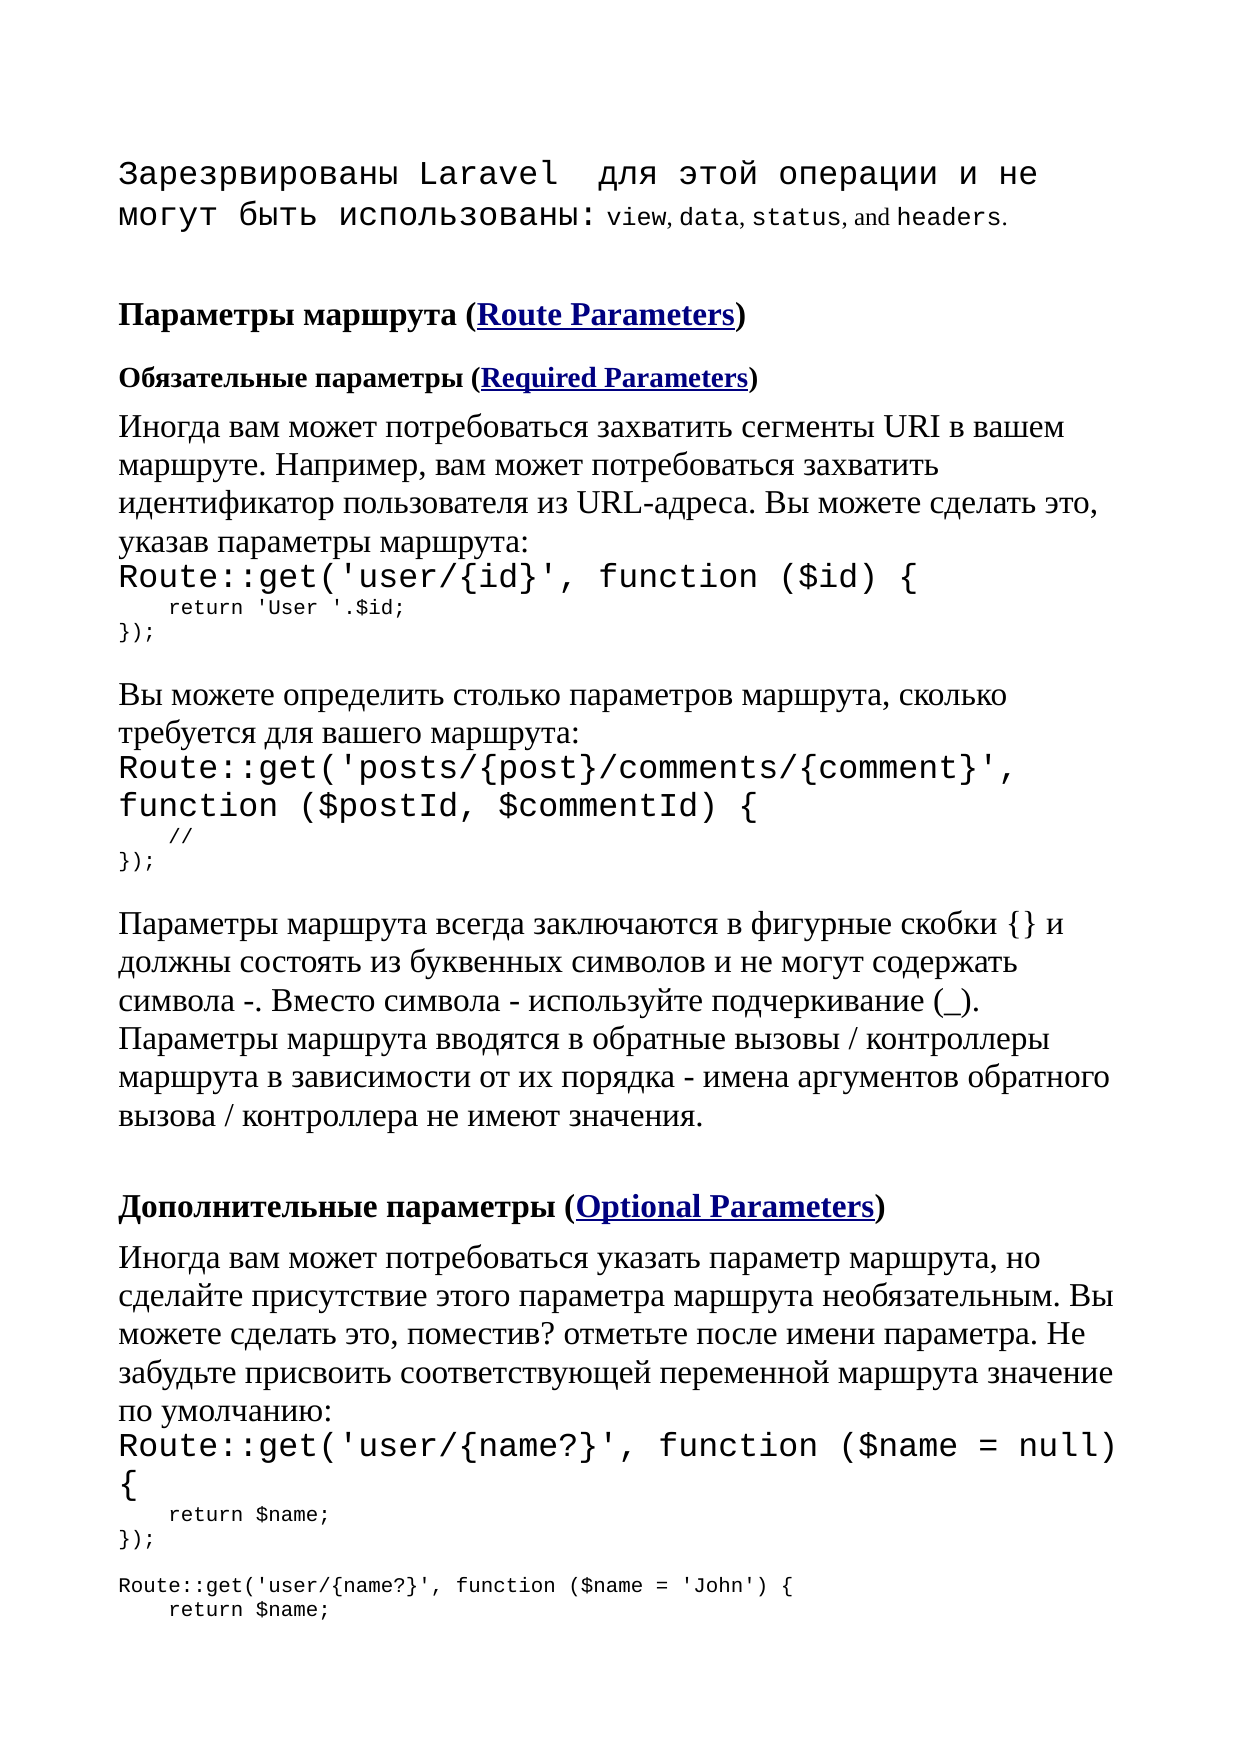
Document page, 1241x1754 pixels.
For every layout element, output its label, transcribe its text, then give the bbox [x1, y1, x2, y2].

text return $name; [118, 1599, 1122, 1622]
subtitle Дополнительные параметры (Optional Parameters) [118, 1186, 1122, 1224]
text Route::get('user/{id}', function ($id) { [118, 559, 1122, 597]
text Иногда вам может потребоваться захватить сегменты URI в вашем маршруте. Например, вам может потребоваться захватить идентификатор пользователя из URL-адреса. Вы можете сделать это, указав параметры маршрута: [118, 406, 1122, 559]
text return 'User '.$id; [118, 597, 1122, 621]
text Route::get('user/{name?}', function ($name = 'John') { [118, 1575, 1122, 1599]
text Иногда вам может потребоваться указать параметр маршрута, но сделайте присутствие этого параметра маршрута необязательным. Вы можете сделать это, поместив? отметьте после имени параметра. Не забудьте присвоить соответствующей переменной маршрута значение по умолчанию: [118, 1237, 1122, 1428]
text Параметры маршрута всегда заключаются в фигурные скобки {} и должны состоять из буквенных символов и не могут содержать символа -. Вместо символа - используйте подчеркивание (_). Параметры маршрута вводятся в обратные вызовы / контроллеры маршрута в зависимости от их порядка - имена аргументов обратного вызова / контроллера не имеют значения. [118, 903, 1122, 1133]
text }); [118, 1528, 1122, 1551]
text // [118, 826, 1122, 850]
text }); [118, 850, 1122, 874]
text Route::get('posts/{post}/comments/{comment}', function ($postId, $commentId) { [118, 751, 1122, 826]
text Route::get('user/{name?}', function ($name = null) { [118, 1428, 1122, 1504]
subtitle Параметры маршрута (Route Parameters) [118, 295, 1122, 333]
subtitle Обязательные параметры (Required Parameters) [118, 360, 1122, 394]
text return $name; [118, 1504, 1122, 1528]
text Вы можете определить столько параметров маршрута, сколько требуется для вашего маршрута: [118, 674, 1122, 751]
text Зарезрвированы Laravel для этой операции и не могут быть использованы: view, data, status, and headers. [118, 156, 1122, 236]
text }); [118, 621, 1122, 644]
